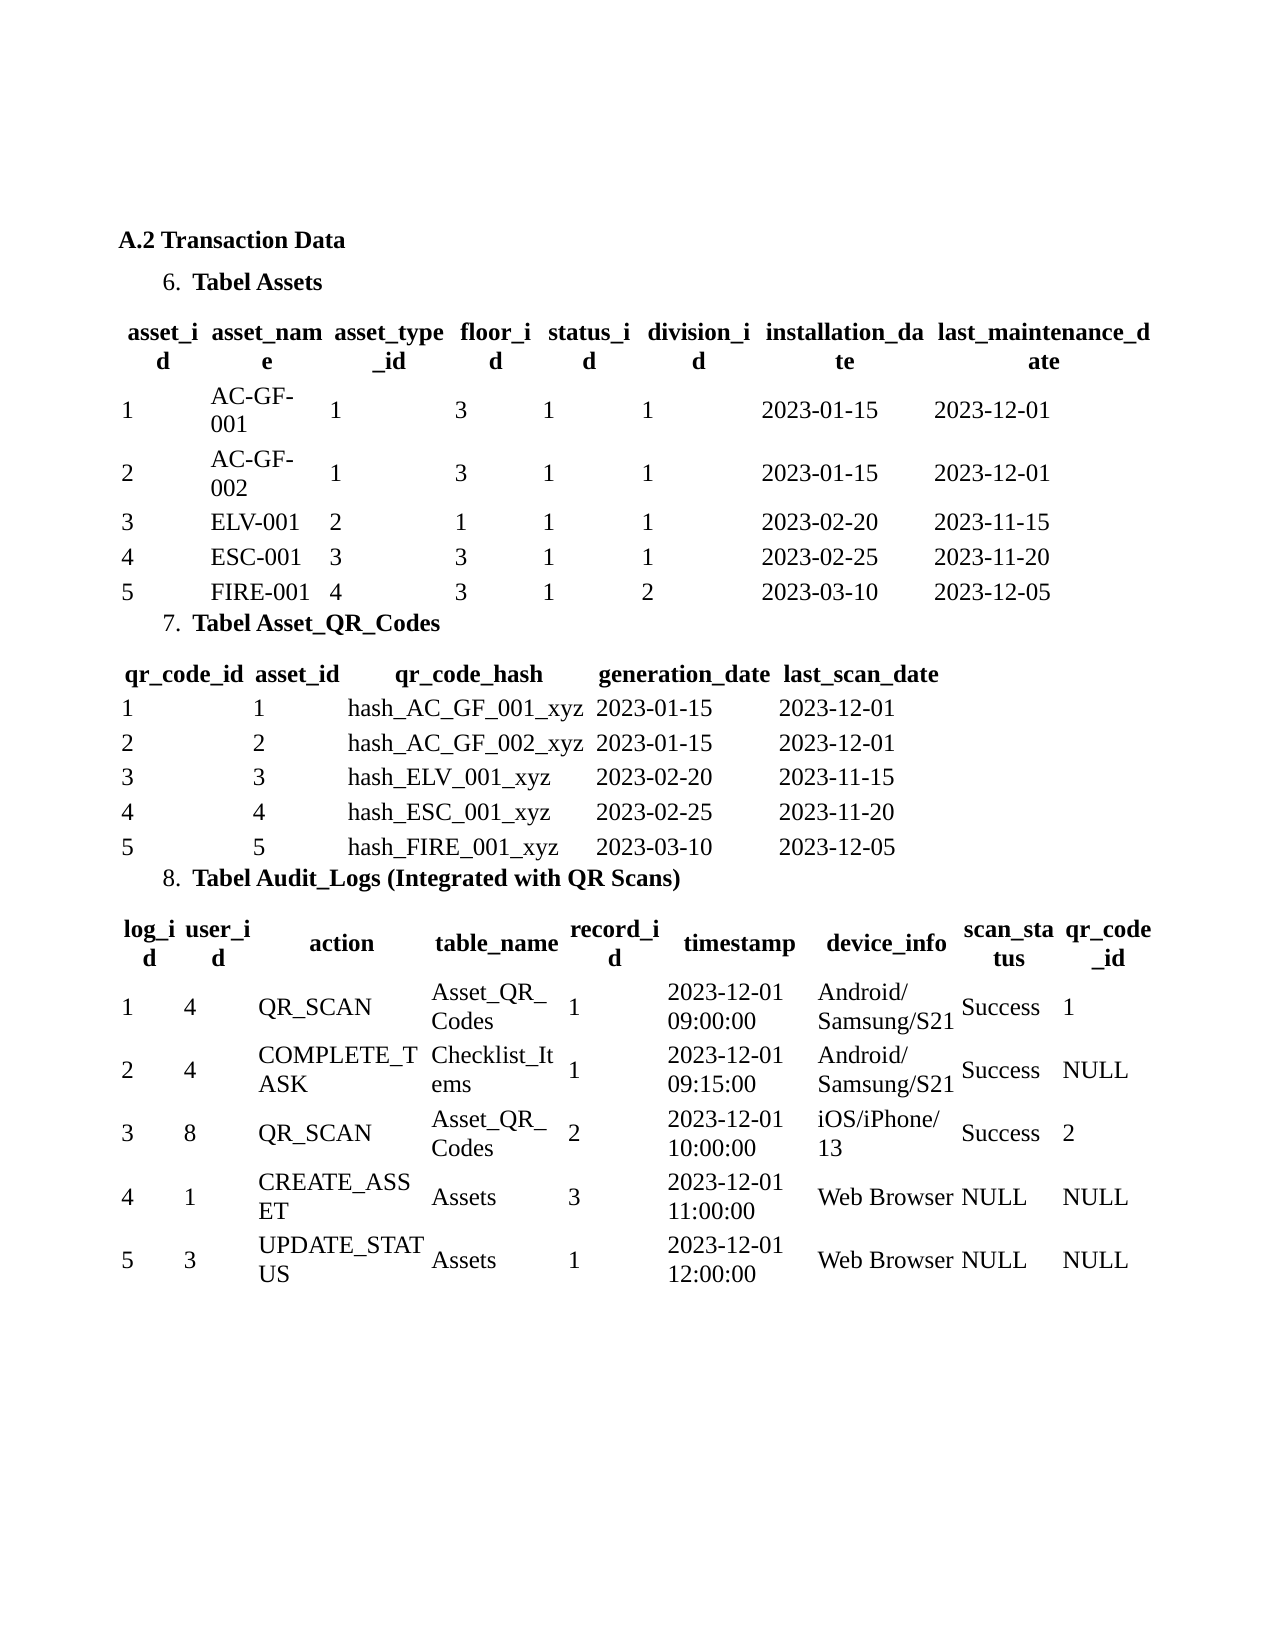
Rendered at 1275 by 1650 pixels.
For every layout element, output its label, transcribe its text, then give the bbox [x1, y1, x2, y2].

table_cell hash_ESC_001_xyz [345, 794, 593, 829]
table_cell 2023-12-01 09:00:00 [664, 974, 814, 1038]
table_cell 3 [181, 1228, 255, 1291]
table_cell 1 [118, 974, 181, 1038]
table_cell 2023-02-20 [593, 760, 776, 794]
table_cell 1 [565, 1228, 664, 1291]
table_header asset_id [118, 315, 207, 378]
table_cell 3 [565, 1164, 664, 1228]
table_cell 1 [118, 690, 250, 725]
table_cell 2023-11-20 [776, 794, 946, 829]
list Tabel Asset_QR_Codes [162, 608, 1157, 637]
table_cell 2 [118, 725, 250, 759]
table_cell 4 [326, 574, 452, 608]
table_cell NULL [1060, 1038, 1157, 1101]
table_cell 1 [250, 690, 345, 725]
table_cell Success [958, 1038, 1059, 1101]
table_cell 1 [639, 505, 758, 539]
table_cell 3 [118, 760, 250, 794]
table_cell 1 [639, 441, 758, 504]
table_cell 2023-12-01 [931, 441, 1157, 504]
table_cell Assets [428, 1228, 565, 1291]
table_cell Web Browser [815, 1164, 958, 1228]
table_header record_id [565, 911, 664, 974]
table_header log_id [118, 911, 181, 974]
table_cell 2023-12-01 11:00:00 [664, 1164, 814, 1228]
table_cell iOS/iPhone/13 [815, 1101, 958, 1164]
table_header table_name [428, 911, 565, 974]
table_cell 1 [540, 505, 638, 539]
table_cell Success [958, 1101, 1059, 1164]
table_cell NULL [1060, 1228, 1157, 1291]
table_header qr_code_id [118, 656, 250, 690]
table_cell 5 [118, 829, 250, 863]
table_header asset_type_id [326, 315, 452, 378]
table_cell 2023-12-01 [776, 690, 946, 725]
table_cell 3 [452, 441, 539, 504]
table_cell Android/Samsung/S21 [815, 1038, 958, 1101]
table_header asset_name [208, 315, 326, 378]
table_cell 2 [326, 505, 452, 539]
table_cell 2 [250, 725, 345, 759]
table_cell ESC-001 [208, 539, 326, 574]
table_cell 1 [639, 378, 758, 441]
table_header installation_date [759, 315, 931, 378]
table_cell Asset_QR_Codes [428, 1101, 565, 1164]
table_cell 4 [250, 794, 345, 829]
table_header asset_id [250, 656, 345, 690]
list Tabel Audit_Logs (Integrated with QR Scans) [162, 863, 1157, 892]
table_cell 2023-01-15 [593, 690, 776, 725]
table_cell 3 [452, 378, 539, 441]
table_cell 1 [565, 974, 664, 1038]
table_cell 5 [118, 574, 207, 608]
table_cell 3 [250, 760, 345, 794]
table_cell 2023-12-01 12:00:00 [664, 1228, 814, 1291]
table_cell 4 [118, 794, 250, 829]
table_cell 3 [452, 574, 539, 608]
table_cell 2023-12-01 [931, 378, 1157, 441]
table_cell 3 [118, 1101, 181, 1164]
table_cell 5 [250, 829, 345, 863]
table_cell 2023-01-15 [593, 725, 776, 759]
table_header division_id [639, 315, 758, 378]
table_cell hash_FIRE_001_xyz [345, 829, 593, 863]
table_cell AC-GF-001 [208, 378, 326, 441]
table_cell 5 [118, 1228, 181, 1291]
table_cell ELV-001 [208, 505, 326, 539]
table_cell 2023-02-25 [593, 794, 776, 829]
table_cell 2 [565, 1101, 664, 1164]
table_header device_info [815, 911, 958, 974]
table_cell 1 [565, 1038, 664, 1101]
table_cell 2023-12-01 10:00:00 [664, 1101, 814, 1164]
table_cell 2 [1060, 1101, 1157, 1164]
table_cell hash_ELV_001_xyz [345, 760, 593, 794]
list Tabel Assets [162, 267, 1157, 296]
table_cell 1 [452, 505, 539, 539]
table_cell 2023-01-15 [759, 378, 931, 441]
table_header user_id [181, 911, 255, 974]
table_cell 2023-11-15 [776, 760, 946, 794]
table_cell 1 [540, 378, 638, 441]
table_header status_id [540, 315, 638, 378]
table_cell 1 [1060, 974, 1157, 1038]
table_header floor_id [452, 315, 539, 378]
table_cell 2023-12-05 [776, 829, 946, 863]
table_cell 3 [326, 539, 452, 574]
table_cell 8 [181, 1101, 255, 1164]
table_cell 1 [540, 574, 638, 608]
table_cell 2 [118, 441, 207, 504]
table_header generation_date [593, 656, 776, 690]
table_cell NULL [1060, 1164, 1157, 1228]
table_cell 3 [118, 505, 207, 539]
table_cell 2023-02-20 [759, 505, 931, 539]
table_cell Checklist_Items [428, 1038, 565, 1101]
table_cell 2 [639, 574, 758, 608]
table_cell 3 [452, 539, 539, 574]
table_cell 2023-03-10 [593, 829, 776, 863]
table_cell COMPLETE_TASK [255, 1038, 428, 1101]
table_header last_scan_date [776, 656, 946, 690]
table_cell 4 [118, 1164, 181, 1228]
table_cell hash_AC_GF_001_xyz [345, 690, 593, 725]
table_header timestamp [664, 911, 814, 974]
table_cell 2 [118, 1038, 181, 1101]
subtitle A.2 Transaction Data [118, 226, 1157, 254]
table_cell 4 [181, 1038, 255, 1101]
table_cell QR_SCAN [255, 974, 428, 1038]
table_cell CREATE_ASSET [255, 1164, 428, 1228]
table_cell 1 [639, 539, 758, 574]
table_cell 1 [181, 1164, 255, 1228]
table_cell Success [958, 974, 1059, 1038]
table_cell 2023-12-05 [931, 574, 1157, 608]
table_cell Assets [428, 1164, 565, 1228]
table_cell 1 [326, 378, 452, 441]
table_cell FIRE-001 [208, 574, 326, 608]
table_cell 2023-03-10 [759, 574, 931, 608]
table_cell 4 [118, 539, 207, 574]
table_cell UPDATE_STATUS [255, 1228, 428, 1291]
table_cell 4 [181, 974, 255, 1038]
table_cell 1 [326, 441, 452, 504]
table_header last_maintenance_date [931, 315, 1157, 378]
table_cell Web Browser [815, 1228, 958, 1291]
table_cell 2023-11-20 [931, 539, 1157, 574]
table_cell 2023-01-15 [759, 441, 931, 504]
table_header qr_code_id [1060, 911, 1157, 974]
table_cell QR_SCAN [255, 1101, 428, 1164]
table_cell 2023-12-01 09:15:00 [664, 1038, 814, 1101]
table_cell 1 [118, 378, 207, 441]
table_cell 1 [540, 539, 638, 574]
table_cell 2023-11-15 [931, 505, 1157, 539]
table_cell 1 [540, 441, 638, 504]
table_header qr_code_hash [345, 656, 593, 690]
table_header scan_status [958, 911, 1059, 974]
table_cell NULL [958, 1164, 1059, 1228]
table_cell hash_AC_GF_002_xyz [345, 725, 593, 759]
table_cell Android/Samsung/S21 [815, 974, 958, 1038]
table_cell AC-GF-002 [208, 441, 326, 504]
table_cell 2023-12-01 [776, 725, 946, 759]
table_cell 2023-02-25 [759, 539, 931, 574]
table_cell NULL [958, 1228, 1059, 1291]
table_cell Asset_QR_Codes [428, 974, 565, 1038]
table_header action [255, 911, 428, 974]
